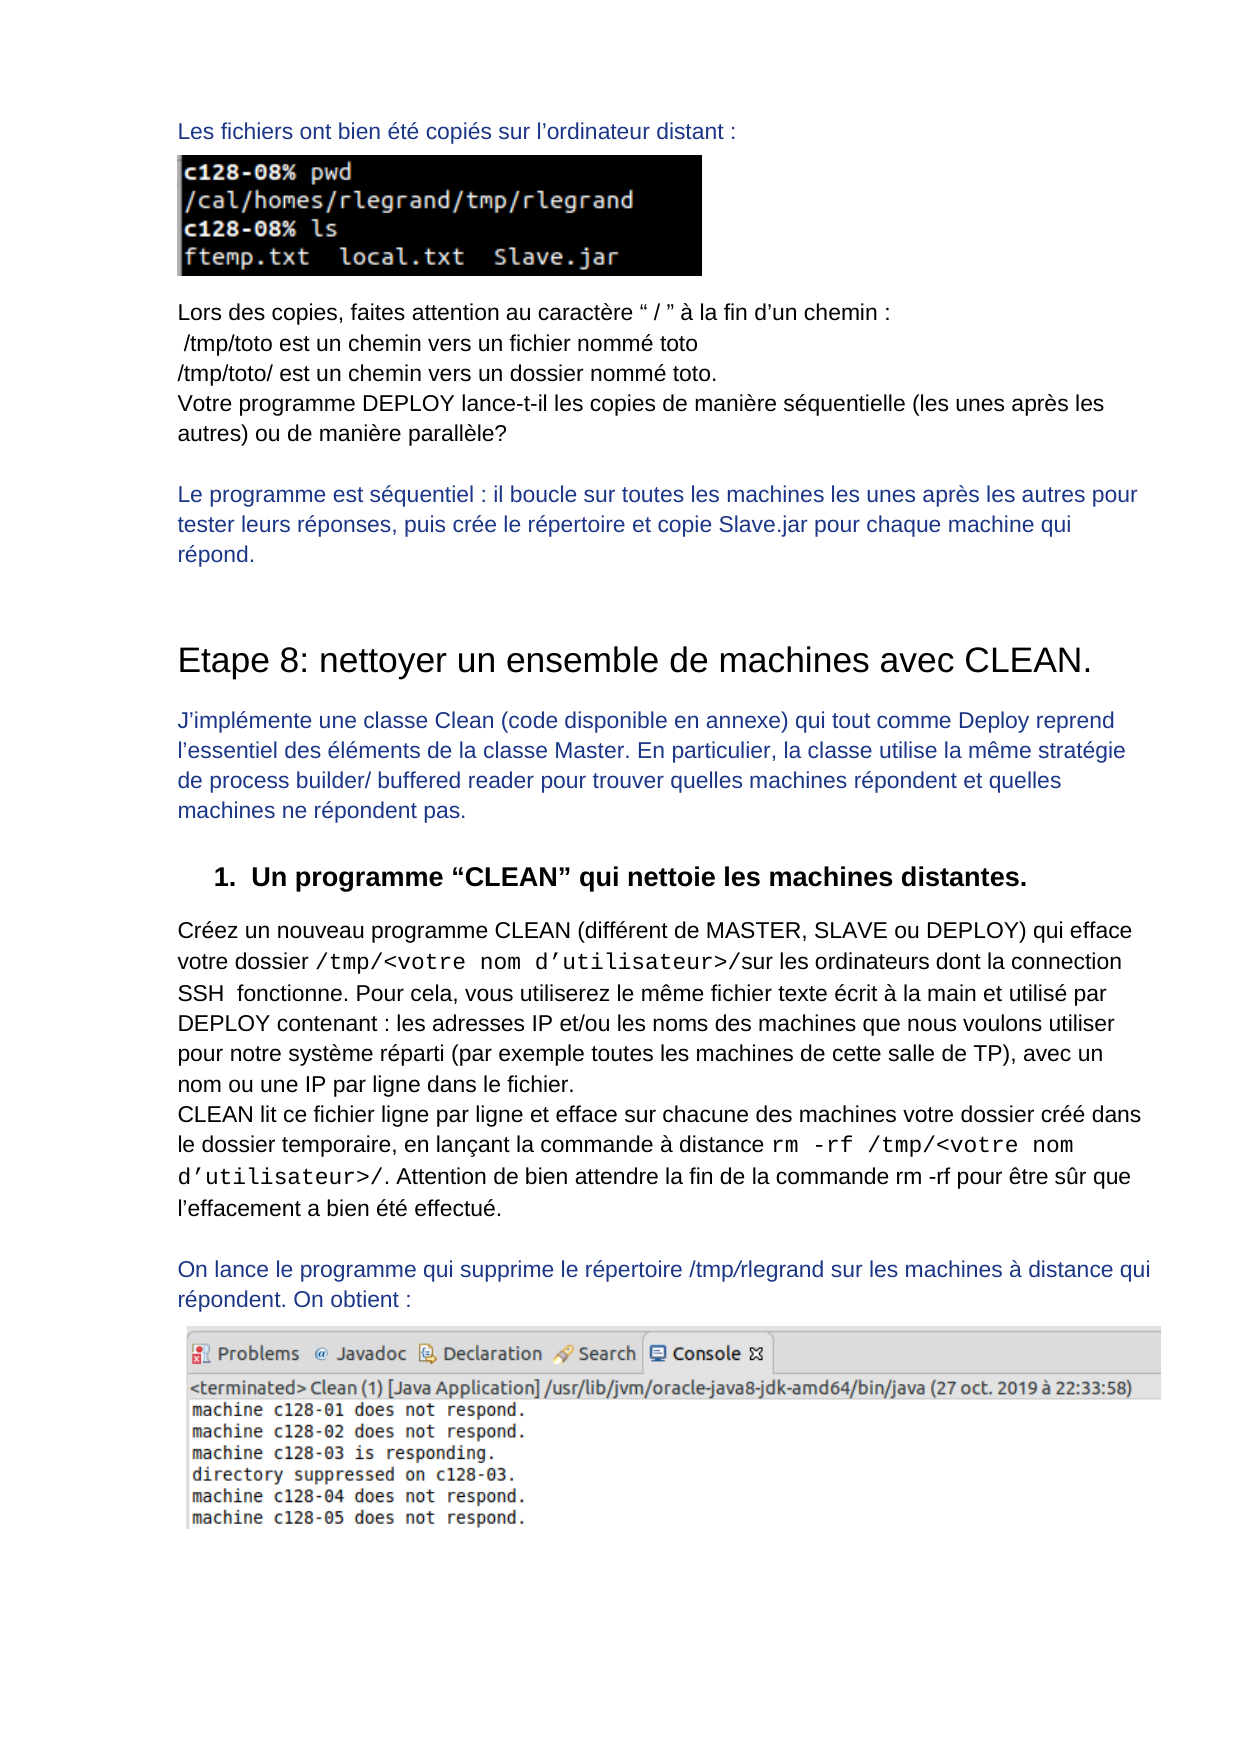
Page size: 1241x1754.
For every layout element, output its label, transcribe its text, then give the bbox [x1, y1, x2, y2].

subtitle Etape 8: nettoyer un ensemble de machines avec CLEAN. [177, 639, 1152, 680]
text J’implémente une classe Clean (code disponible en annexe) qui tout comme Deploy reprend l’essentiel des éléments de la classe Master. En particulier, la classe utilise la même stratégie de process builder/ buffered reader pour trouver quelles machines répondent et quelles machines ne répondent pas. [177, 707, 1152, 823]
text CLEAN lit ce fichier ligne par ligne et efface sur chacune des machines votre dossier créé dans le dossier temporaire, en lançant la commande à distance rm -rf /tmp/<votre nom d’utilisateur>/. Attention de bien attendre la fin de la commande rm -rf pour être sûr que l’effacement a bien été effectué. [177, 1101, 1152, 1222]
subtitle Un programme “CLEAN” qui nettoie les machines distantes. [213, 861, 1152, 892]
text /tmp/toto est un chemin vers un fichier nommé toto [177, 329, 1152, 356]
text Créez un nouveau programme CLEAN (différent de MASTER, SLAVE ou DEPLOY) qui efface votre dossier /tmp/<votre nom d’utilisateur>/sur les ordinateurs dont la connection SSH fonctionne. Pour cela, vous utiliserez le même fichier texte écrit à la main et utilisé par DEPLOY contenant : les adresses IP et/ou les noms des machines que nous voulons utiliser pour notre système réparti (par exemple toutes les machines de cette salle de TP), avec un nom ou une IP par ligne dans le fichier. [177, 917, 1152, 1097]
text Votre programme DEPLOY lance-t-il les copies de manière séquentielle (les unes après les autres) ou de manière parallèle? [177, 390, 1152, 447]
text On lance le programme qui supprime le répertoire /tmp/rlegrand sur les machines à distance qui répondent. On obtient : [177, 1256, 1152, 1312]
text Lors des copies, faites attention au caractère “ / ” à la fin d’un chemin : [177, 299, 1152, 326]
text Les fichiers ont bien été copiés sur l’ordinateur distant : [177, 118, 1152, 144]
text /tmp/toto/ est un chemin vers un dossier nommé toto. [177, 360, 1152, 386]
text Le programme est séquentiel : il boucle sur toutes les machines les unes après les autres pour tester leurs réponses, puis crée le répertoire et copie Slave.jar pour chaque machine qui répond. [177, 481, 1152, 567]
picture [186, 1326, 1162, 1529]
picture [177, 155, 702, 276]
